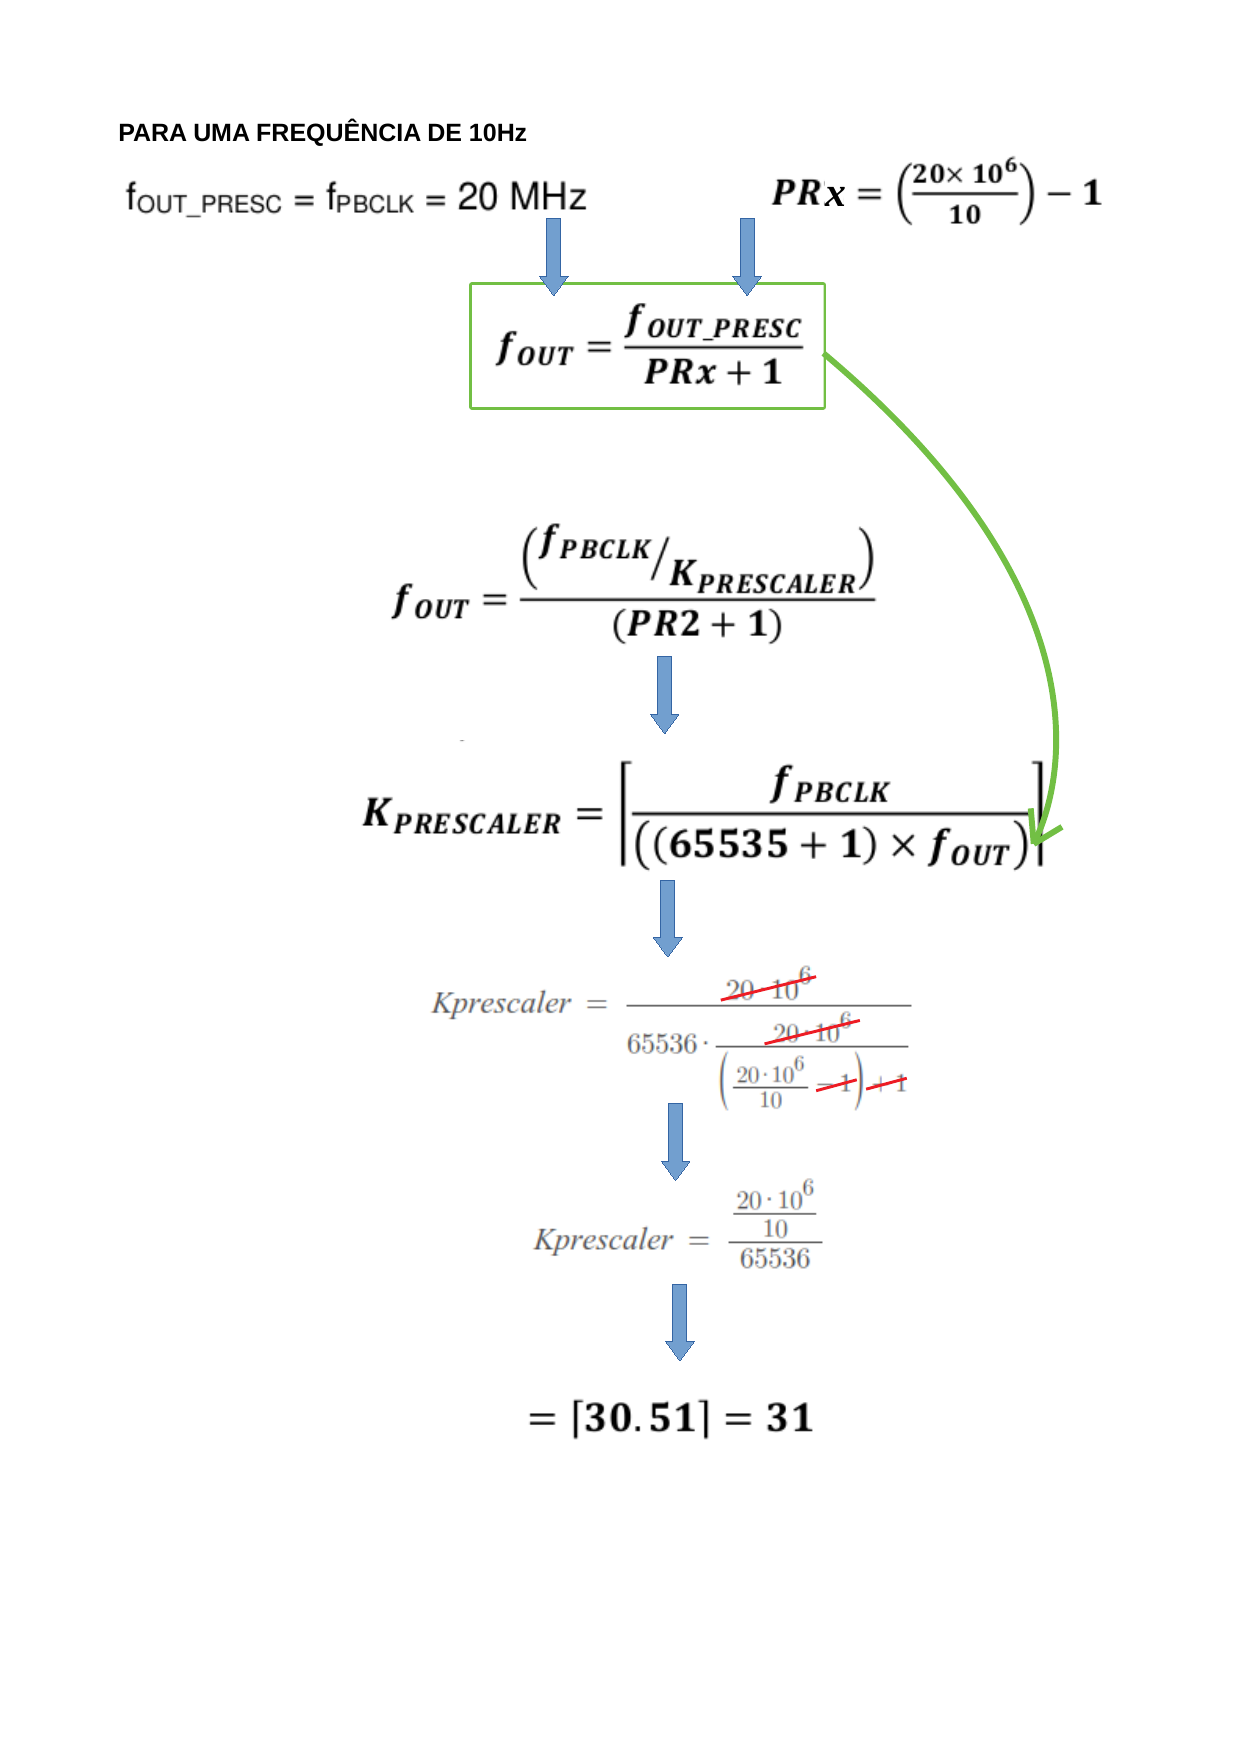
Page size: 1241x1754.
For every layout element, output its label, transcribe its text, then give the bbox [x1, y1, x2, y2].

picture [472, 285, 824, 407]
picture [527, 1166, 829, 1275]
picture [428, 958, 918, 1117]
picture [732, 136, 1130, 252]
picture [123, 164, 594, 238]
picture [1042, 793, 1055, 834]
picture [356, 486, 897, 658]
text PARA UMA FREQUÊNCIA DE 10Hz [118, 118, 1122, 147]
picture [332, 740, 1055, 889]
picture [521, 1378, 833, 1457]
